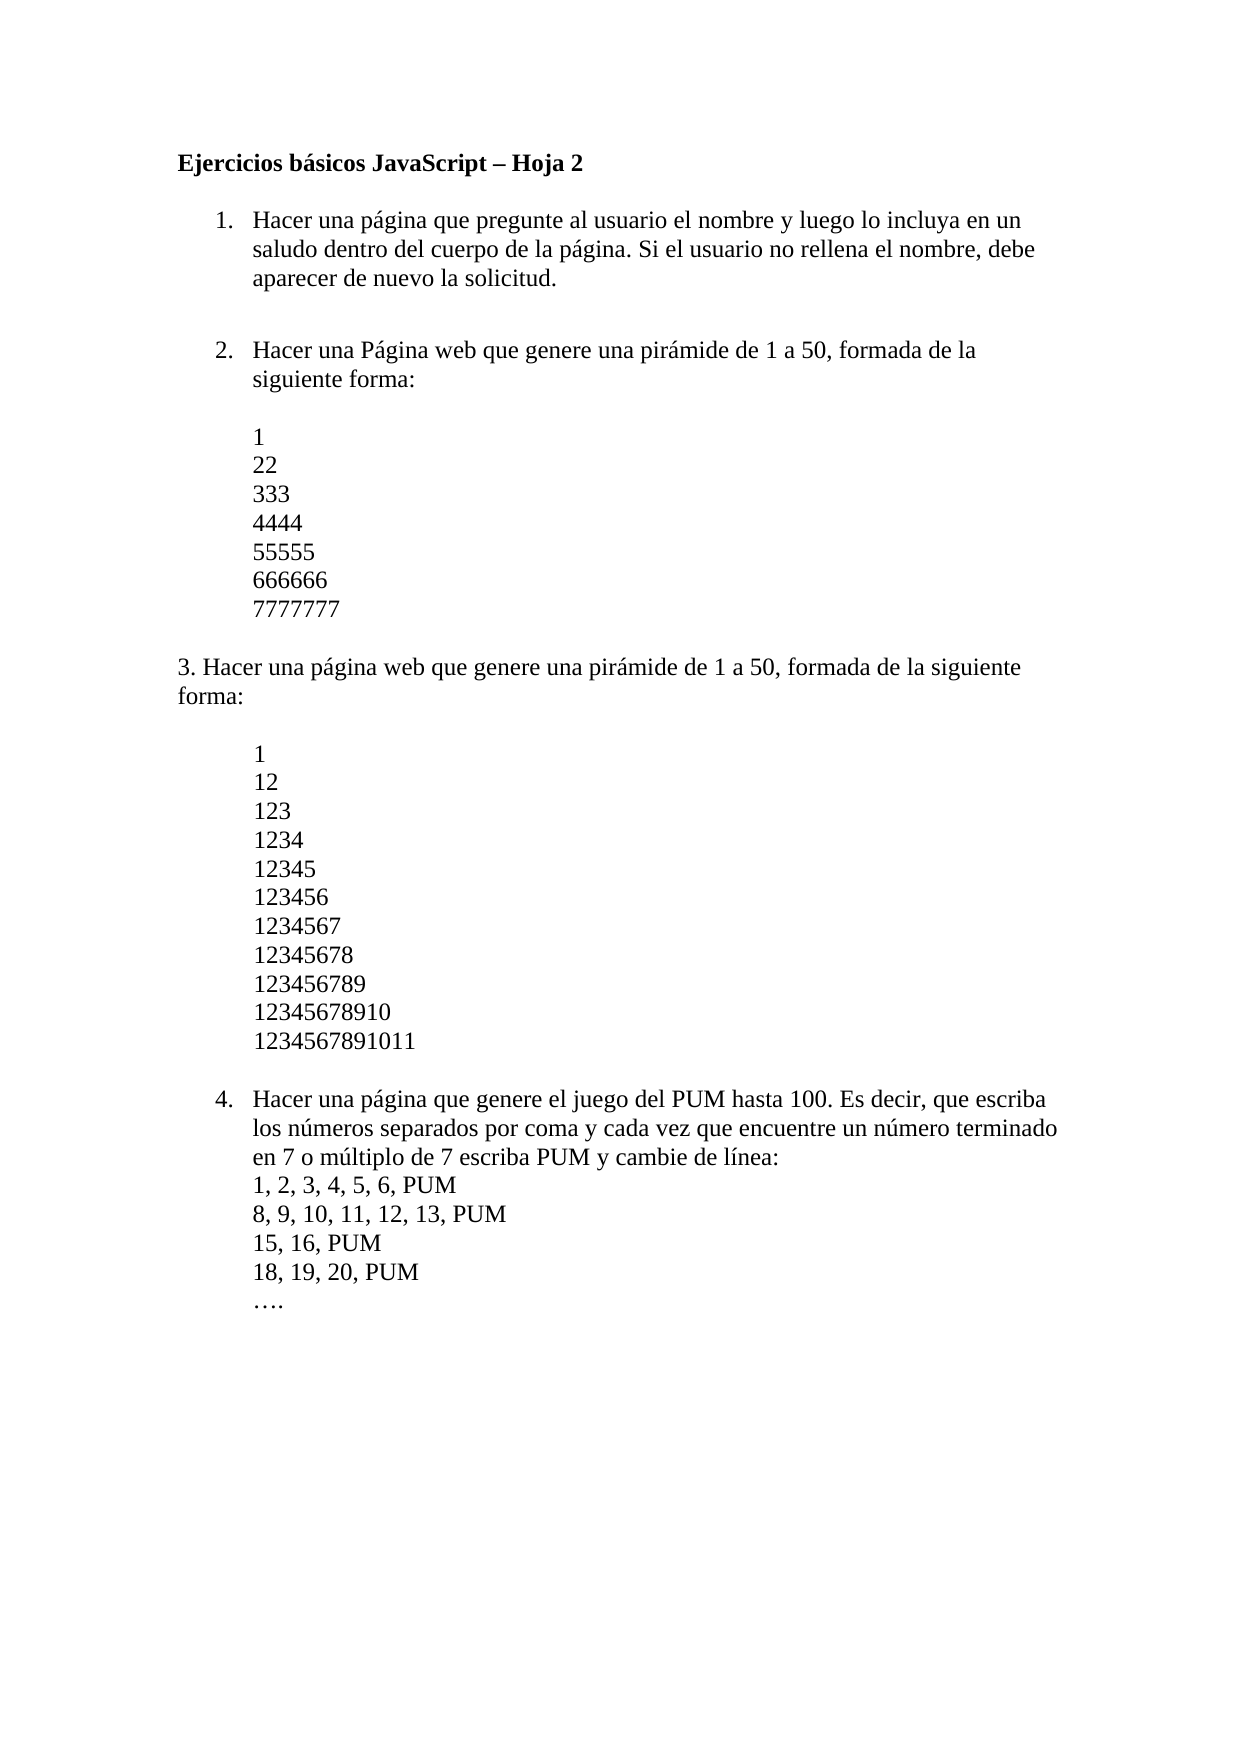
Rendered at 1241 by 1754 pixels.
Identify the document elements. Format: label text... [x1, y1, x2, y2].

text 1 12 123 1234 12345 123456 1234567 12345678 123456789 12345678910 1234567891011 [253, 739, 1063, 1055]
text 3. Hacer una página web que genere una pirámide de 1 a 50, formada de la siguiente forma: [177, 652, 1063, 709]
list 1, 2, 3, 4, 5, 6, PUM [215, 1170, 1063, 1199]
text 1 22 333 4444 55555 666666 7777777 [252, 422, 1063, 623]
list Hacer una página que pregunte al usuario el nombre y luego lo incluya en un saludo dentro del cuerpo de la página. Si el usuario no rellena el nombre, debe aparecer de nuevo la solicitud. [215, 205, 1063, 291]
list 15, 16, PUM [215, 1228, 1063, 1257]
list 8, 9, 10, 11, 12, 13, PUM [215, 1199, 1063, 1228]
list 18, 19, 20, PUM [215, 1257, 1063, 1285]
list Hacer una página que genere el juego del PUM hasta 100. Es decir, que escriba los números separados por coma y cada vez que encuentre un número terminado en 7 o múltiplo de 7 escriba PUM y cambie de línea: [215, 1084, 1063, 1170]
list Hacer una Página web que genere una pirámide de 1 a 50, formada de la siguiente forma: [215, 335, 1063, 392]
text Ejercicios básicos JavaScript – Hoja 2 [177, 148, 1063, 176]
list …. [215, 1285, 1063, 1314]
